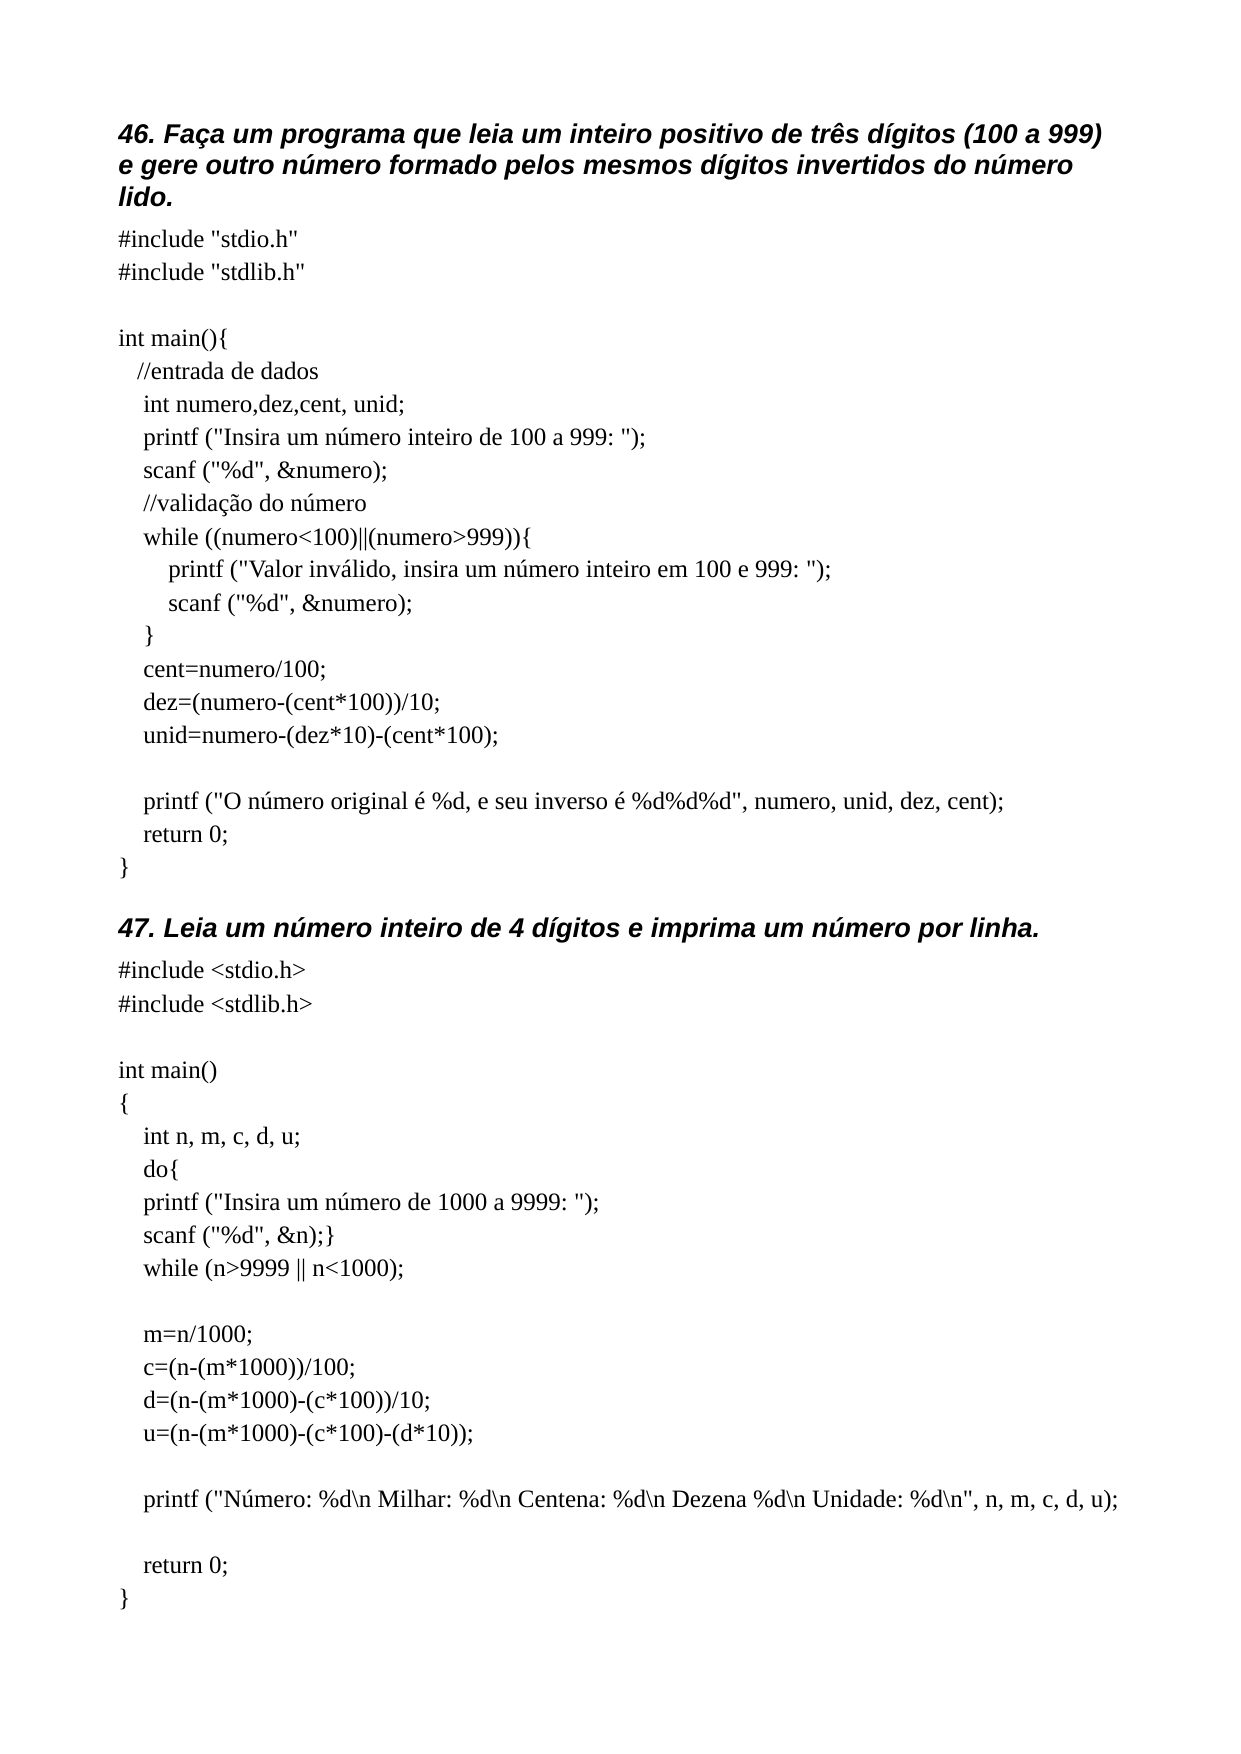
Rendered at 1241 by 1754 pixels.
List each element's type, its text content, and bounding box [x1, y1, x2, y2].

text #include <stdio.h> #include <stdlib.h> int main() { int n, m, c, d, u; do{ printf ("Insira um número de 1000 a 9999: "); scanf ("%d", &n);} while (n>9999 || n<1000); m=n/1000; c=(n-(m*1000))/100; d=(n-(m*1000)-(c*100))/10; u=(n-(m*1000)-(c*100)-(d*10)); printf ("Número: %d\n Milhar: %d\n Centena: %d\n Dezena %d\n Unidade: %d\n", n, m, c, d, u); return 0; } [118, 956, 1122, 1612]
text #include "stdio.h" #include "stdlib.h" int main(){ //entrada de dados int numero,dez,cent, unid; printf ("Insira um número inteiro de 100 a 999: "); scanf ("%d", &numero); //validação do número while ((numero<100)||(numero>999)){ printf ("Valor inválido, insira um número inteiro em 100 e 999: "); scanf ("%d", &numero); } cent=numero/100; dez=(numero-(cent*100))/10; unid=numero-(dez*10)-(cent*100); printf ("O número original é %d, e seu inverso é %d%d%d", numero, unid, dez, cent); return 0; } [118, 224, 1122, 881]
subtitle 47. Leia um número inteiro de 4 dígitos e imprima um número por linha. [118, 912, 1122, 943]
subtitle 46. Faça um programa que leia um inteiro positivo de três dígitos (100 a 999) e gere outro número formado pelos mesmos dígitos invertidos do número lido. [118, 118, 1122, 212]
